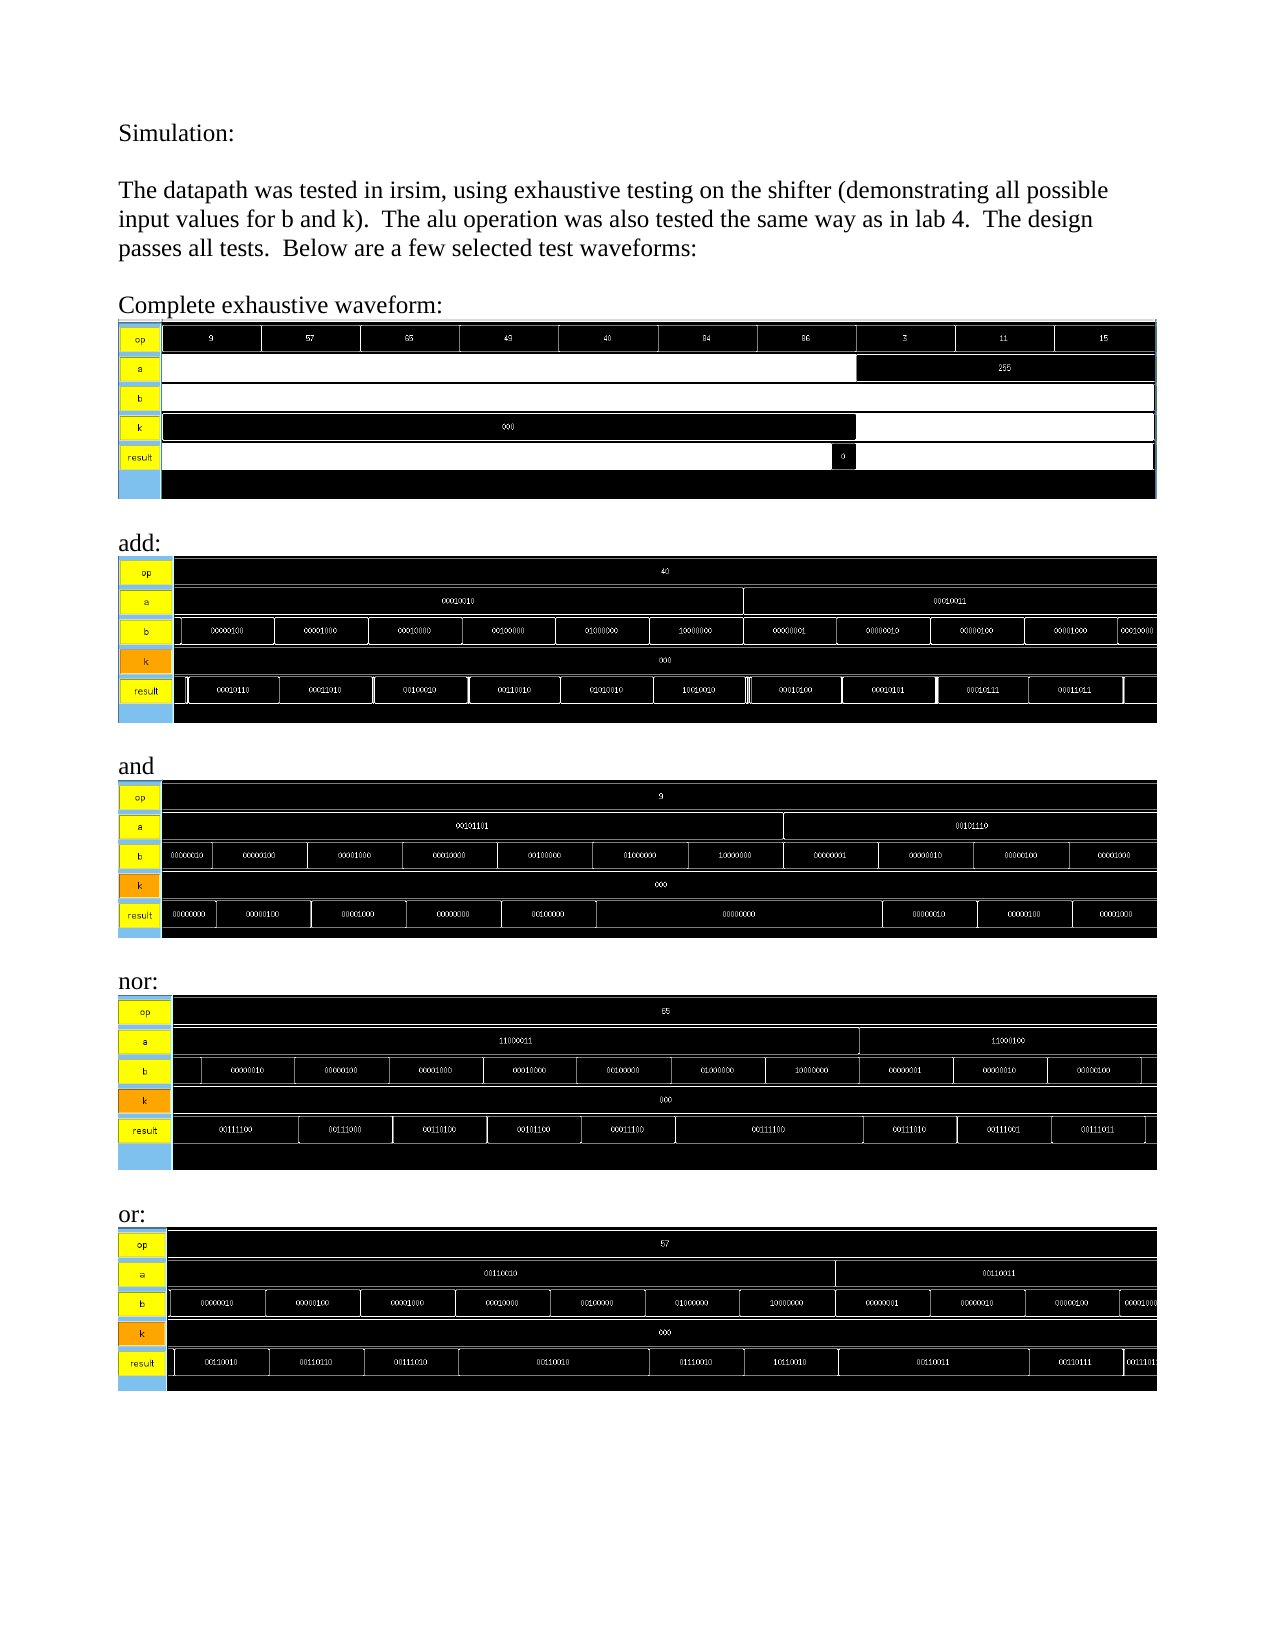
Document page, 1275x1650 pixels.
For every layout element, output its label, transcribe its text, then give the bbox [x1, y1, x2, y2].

picture [118, 779, 1157, 938]
text or: [118, 1199, 1157, 1227]
text nor: [118, 966, 1157, 995]
picture [118, 1227, 1157, 1391]
picture [118, 319, 1157, 499]
text Complete exhaustive waveform: [118, 291, 1157, 319]
picture [118, 556, 1157, 723]
text Simulation: [118, 118, 1157, 147]
picture [118, 995, 1157, 1170]
text and [118, 751, 1157, 779]
text add: [118, 528, 1157, 556]
text The datapath was tested in irsim, using exhaustive testing on the shifter (demonstrating all possible input values for b and k). The alu operation was also tested the same way as in lab 4. The design passes all tests. Below are a few selected test waveforms: [118, 176, 1157, 262]
